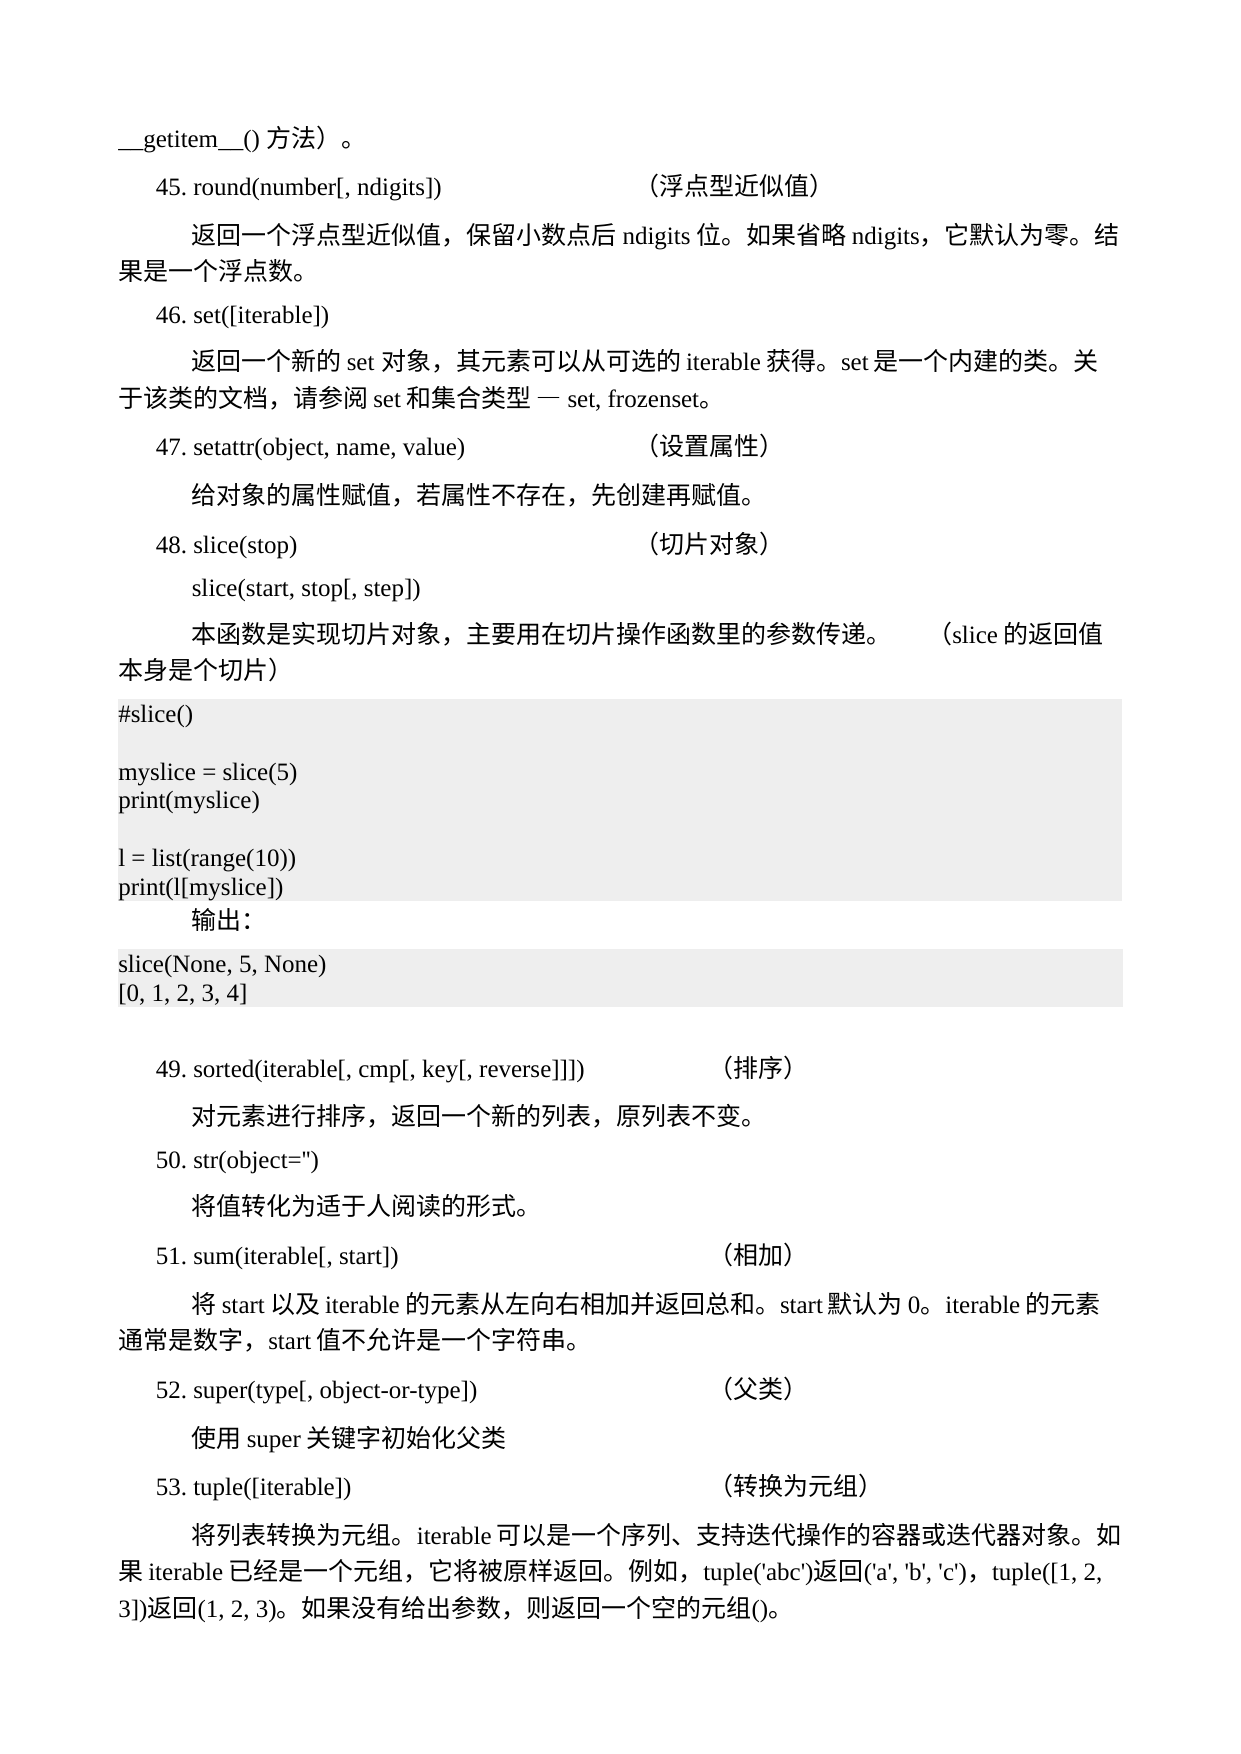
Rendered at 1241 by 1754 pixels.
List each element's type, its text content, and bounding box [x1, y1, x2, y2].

text slice(start, stop[, step]) [118, 573, 1122, 602]
list round(number[, ndigits]) （浮点型近似值） [156, 167, 1122, 203]
table_header slice(None, 5, None) [0, 1, 2, 3, 4] [118, 949, 1123, 1007]
text 返回一个新的set 对象，其元素可以从可选的iterable获得。set是一个内建的类。关于该类的文档，请参阅set和集合类型 — set, frozenset。 [118, 342, 1122, 414]
text 使用super关键字初始化父类 [118, 1418, 1122, 1454]
list set([iterable]) [156, 301, 1122, 329]
text 输出： [118, 901, 1122, 937]
text 本函数是实现切片对象，主要用在切片操作函数里的参数传递。 （slice的返回值本身是个切片） [118, 614, 1122, 687]
list setattr(object, name, value) （设置属性） [156, 427, 1122, 463]
text __getitem__() 方法）。 [118, 118, 1122, 154]
list slice(stop) （切片对象） [156, 524, 1122, 561]
text 给对象的属性赋值，若属性不存在，先创建再赋值。 [118, 476, 1122, 512]
table_header #slice() myslice = slice(5) print(myslice) l = list(range(10)) print(l[myslice]) [118, 699, 1122, 901]
list tuple([iterable]) （转换为元组） [156, 1467, 1122, 1503]
list sorted(iterable[, cmp[, key[, reverse]]]) （排序） [156, 1048, 1122, 1084]
text 对元素进行排序，返回一个新的列表，原列表不变。 [118, 1097, 1122, 1133]
text 将值转化为适于人阅读的形式。 [118, 1187, 1122, 1223]
list str(object='') [156, 1146, 1122, 1174]
text 将列表转换为元组。iterable可以是一个序列、支持迭代操作的容器或迭代器对象。如果iterable已经是一个元组，它将被原样返回。例如，tuple('abc')返回('a', 'b', 'c')，tuple([1, 2, 3])返回(1, 2, 3)。如果没有给出参数，则返回一个空的元组()。 [118, 1516, 1122, 1624]
text 返回一个浮点型近似值，保留小数点后 ndigits 位。如果省略ndigits，它默认为零。结果是一个浮点数。 [118, 216, 1122, 288]
list sum(iterable[, start]) （相加） [156, 1236, 1122, 1272]
list super(type[, object-or-type]) （父类） [156, 1369, 1122, 1406]
text 将start以及iterable的元素从左向右相加并返回总和。start默认为0。iterable的元素通常是数字，start值不允许是一个字符串。 [118, 1284, 1122, 1357]
